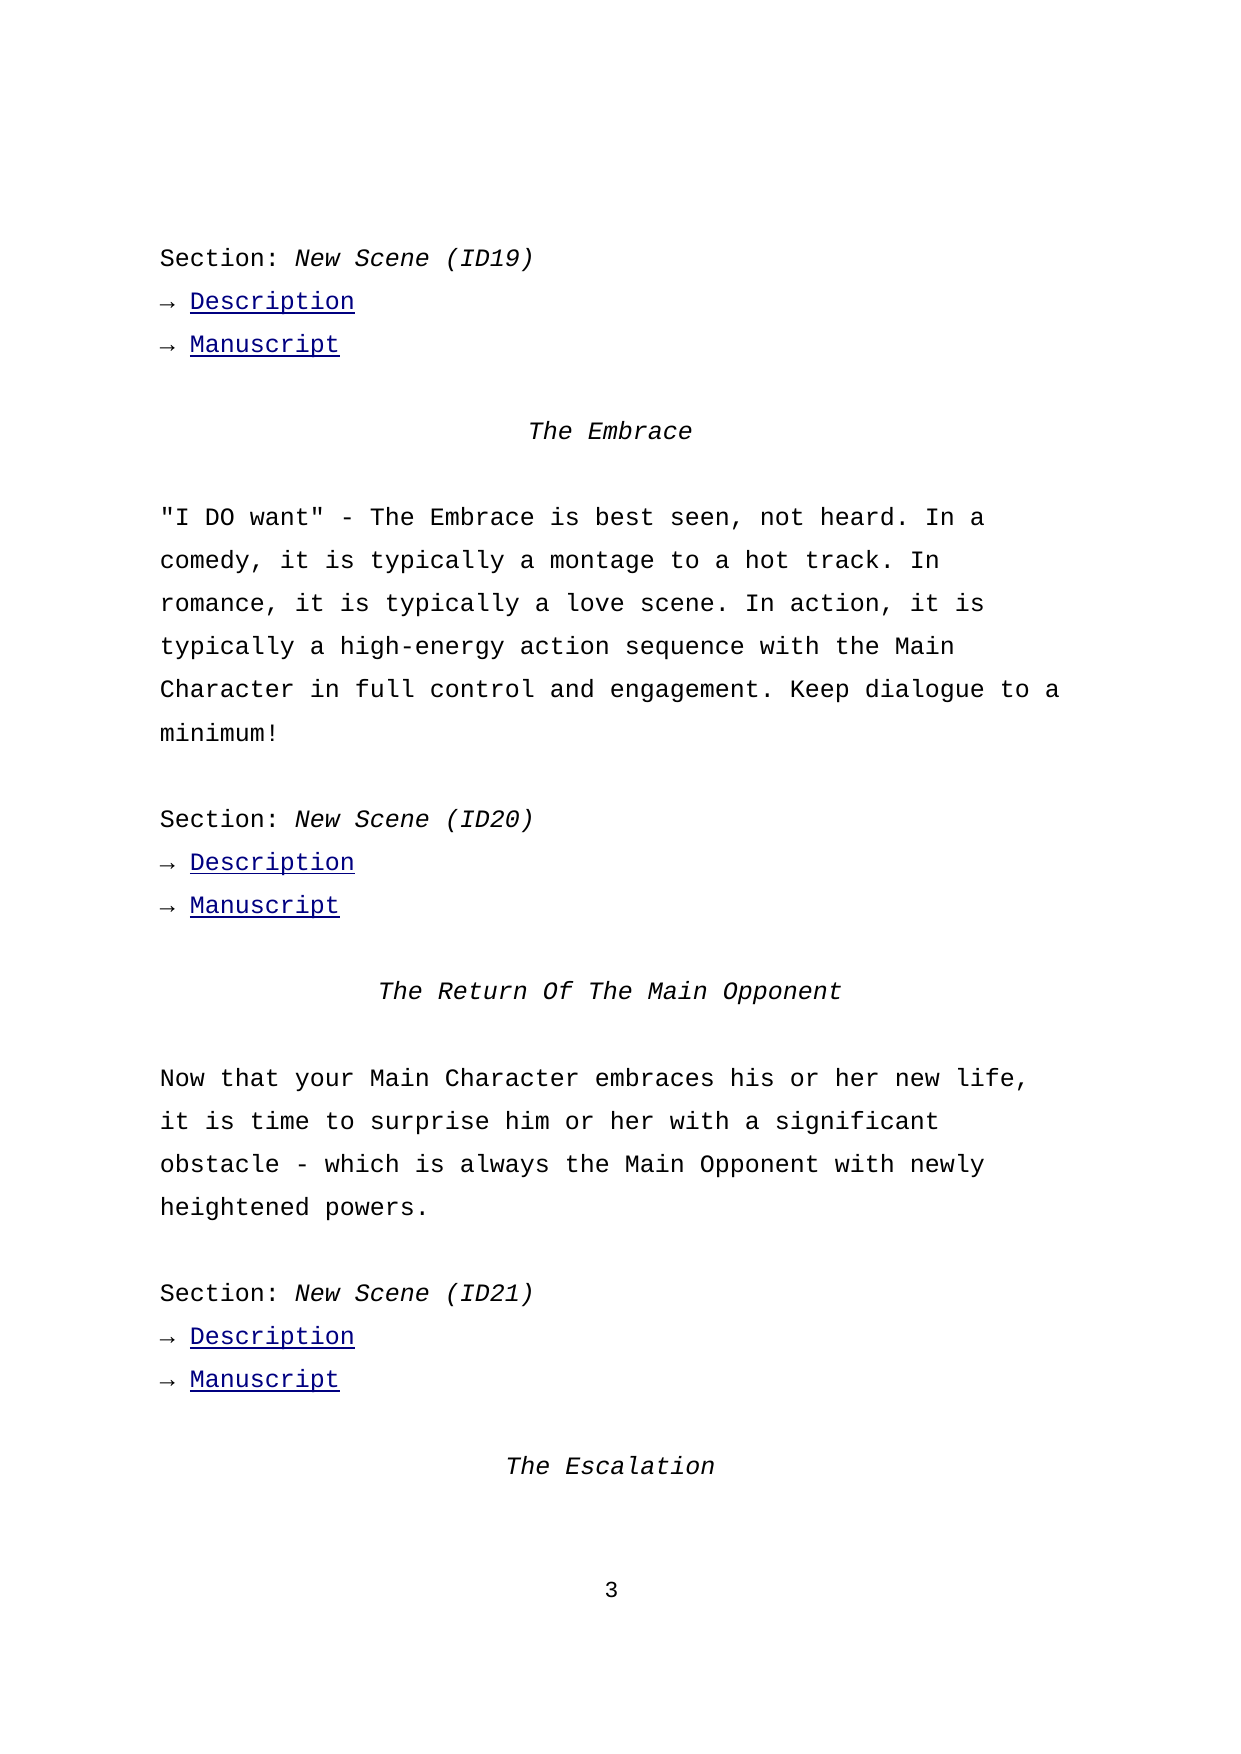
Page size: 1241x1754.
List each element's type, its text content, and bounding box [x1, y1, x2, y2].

text "I DO want" - The Embrace is best seen, not heard. In a comedy, it is typically a montage to a hot track. In romance, it is typically a love scene. In action, it is typically a high-energy action sequence with the Main Character in full control and engagement. Keep dialogue to a minimum! [159, 491, 1063, 749]
text Now that your Main Character embraces his or her new life, it is time to surprise him or her with a significant obstacle - which is always the Main Opponent with newly heightened powers. [159, 1051, 1063, 1224]
subtitle The Return Of The Main Opponent [159, 965, 1063, 1008]
text Section: New Scene (ID21) [159, 1267, 1063, 1310]
subtitle The Embrace [159, 404, 1063, 448]
text → Manuscript [159, 318, 1063, 361]
subtitle The Escalation [159, 1439, 1063, 1483]
text Section: New Scene (ID20) [159, 793, 1063, 836]
text → Manuscript [159, 1353, 1063, 1396]
text → Description [159, 836, 1063, 879]
text → Description [159, 1310, 1063, 1353]
text → Manuscript [159, 879, 1063, 922]
text → Description [159, 275, 1063, 318]
text Section: New Scene (ID19) [159, 232, 1063, 275]
